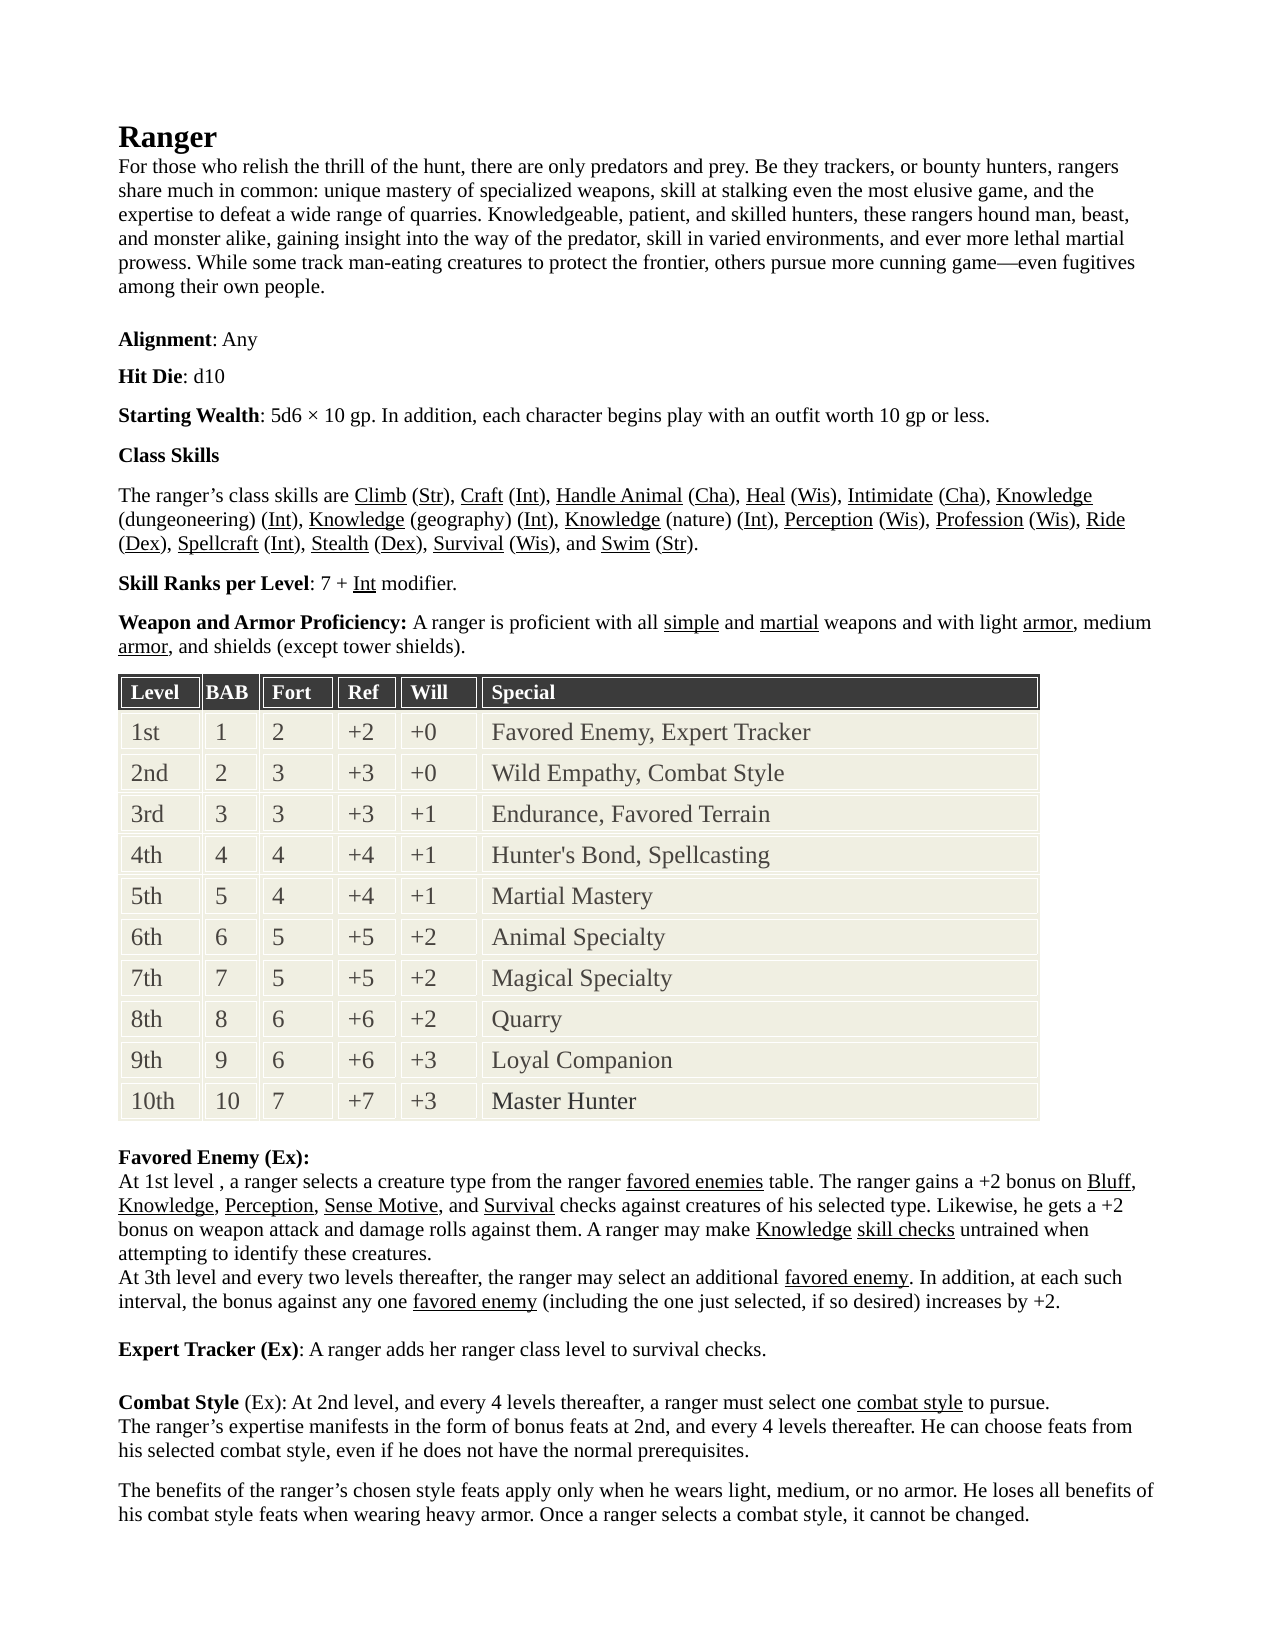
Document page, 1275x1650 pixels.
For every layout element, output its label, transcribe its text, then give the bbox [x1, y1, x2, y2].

text Expert Tracker (Ex): A ranger adds her ranger class level to survival checks. [118, 1313, 1157, 1361]
table_cell +1 [398, 834, 479, 874]
table_cell 5 [260, 916, 335, 957]
table_cell +2 [398, 916, 479, 957]
table_cell +4 [335, 875, 398, 916]
text Alignment: Any [118, 327, 1157, 351]
table_cell Animal Specialty [479, 916, 1040, 957]
table_cell 7 [203, 957, 259, 998]
table_cell +0 [398, 710, 479, 751]
table_cell 4 [260, 834, 335, 874]
table_cell Quarry [479, 998, 1040, 1039]
table_cell +2 [398, 957, 479, 998]
table_cell +2 [398, 998, 479, 1039]
text The ranger’s class skills are Climb (Str), Craft (Int), Handle Animal (Cha), Heal (Wis), Intimidate (Cha), Knowledge (dungeoneering) (Int), Knowledge (geography) (Int), Knowledge (nature) (Int), Perception (Wis), Profession (Wis), Ride (Dex), Spellcraft (Int), Stealth (Dex), Survival (Wis), and Swim (Str). [118, 483, 1157, 555]
text Starting Wealth: 5d6 × 10 gp. In addition, each character begins play with an outfit worth 10 gp or less. [118, 403, 1157, 427]
table_cell 3 [260, 751, 335, 792]
table_header Special [479, 674, 1040, 710]
text The benefits of the ranger’s chosen style feats apply only when he wears light, medium, or no armor. He loses all benefits of his combat style feats when wearing heavy armor. Once a ranger selects a combat style, it cannot be changed. [118, 1478, 1157, 1526]
table_cell 6 [260, 1039, 335, 1080]
table_cell 9 [203, 1039, 259, 1080]
table_header Level [118, 674, 202, 710]
text Class Skills [118, 443, 1157, 467]
table_cell 6 [203, 916, 259, 957]
table_cell 6 [260, 998, 335, 1039]
table_cell 3rd [118, 793, 202, 833]
table_cell 2 [203, 751, 259, 792]
text Weapon and Armor Proficiency: A ranger is proficient with all simple and martial weapons and with light armor, medium armor, and shields (except tower shields). [118, 610, 1157, 658]
table_cell 8th [118, 998, 202, 1039]
text Hit Die: d10 [118, 364, 1157, 388]
table_cell 1 [203, 710, 259, 751]
text Combat Style (Ex): At 2nd level, and every 4 levels thereafter, a ranger must select one combat style to pursue. [118, 1390, 1157, 1414]
table_cell Loyal Companion [479, 1039, 1040, 1080]
table_cell 5th [118, 875, 202, 916]
table_cell 8 [203, 998, 259, 1039]
table_cell +6 [335, 1039, 398, 1080]
table_cell Magical Specialty [479, 957, 1040, 998]
text At 3th level and every two levels thereafter, the ranger may select an additional favored enemy. In addition, at each such interval, the bonus against any one favored enemy (including the one just selected, if so desired) increases by +2. [118, 1265, 1157, 1313]
table_cell +2 [335, 710, 398, 751]
table_cell +6 [335, 998, 398, 1039]
table_cell 10 [203, 1080, 259, 1121]
table_cell 5 [260, 957, 335, 998]
table_cell +3 [335, 751, 398, 792]
text The ranger’s expertise manifests in the form of bonus feats at 2nd, and every 4 levels thereafter. He can choose feats from his selected combat style, even if he does not have the normal prerequisites. [118, 1414, 1157, 1462]
table_cell Master Hunter [479, 1080, 1040, 1121]
table_cell 2 [260, 710, 335, 751]
table_cell +7 [335, 1080, 398, 1121]
table_header Fort [260, 674, 335, 710]
table_header Ref [335, 674, 398, 710]
table_cell +4 [335, 834, 398, 874]
table_cell +1 [398, 875, 479, 916]
table_cell 5 [203, 875, 259, 916]
table_cell 10th [118, 1080, 202, 1121]
table_cell Hunter's Bond, Spellcasting [479, 834, 1040, 874]
table_cell +3 [398, 1039, 479, 1080]
table_cell +3 [398, 1080, 479, 1121]
text Favored Enemy (Ex): At 1st level , a ranger selects a creature type from the ranger favored enemies table. The ranger gains a +2 bonus on Bluff, Knowledge, Perception, Sense Motive, and Survival checks against creatures of his selected type. Likewise, he gets a +2 bonus on weapon attack and damage rolls against them. A ranger may make Knowledge skill checks untrained when attempting to identify these creatures. [118, 1145, 1157, 1265]
table_cell +0 [398, 751, 479, 792]
table_cell 7 [260, 1080, 335, 1121]
table_cell Favored Enemy, Expert Tracker [479, 710, 1040, 751]
table_cell 3 [260, 793, 335, 833]
table_cell 4 [260, 875, 335, 916]
text Ranger [118, 118, 1157, 154]
table_cell +3 [335, 793, 398, 833]
table_cell 2nd [118, 751, 202, 792]
table_cell +5 [335, 916, 398, 957]
table_cell 7th [118, 957, 202, 998]
text For those who relish the thrill of the hunt, there are only predators and prey. Be they trackers, or bounty hunters, rangers share much in common: unique mastery of specialized weapons, skill at stalking even the most elusive game, and the expertise to defeat a wide range of quarries. Knowledgeable, patient, and skilled hunters, these rangers hound man, beast, and monster alike, gaining insight into the way of the predator, skill in varied environments, and ever more lethal martial prowess. While some track man-eating creatures to protect the frontier, others pursue more cunning game—even fugitives among their own people. [118, 154, 1157, 298]
table_cell +5 [335, 957, 398, 998]
table_cell 6th [118, 916, 202, 957]
table_cell Endurance, Favored Terrain [479, 793, 1040, 833]
table_header Will [398, 674, 479, 710]
table_cell 9th [118, 1039, 202, 1080]
table_cell +1 [398, 793, 479, 833]
text Skill Ranks per Level: 7 + Int modifier. [118, 571, 1157, 595]
table_cell 4th [118, 834, 202, 874]
table_cell Wild Empathy, Combat Style [479, 751, 1040, 792]
table_cell Martial Mastery [479, 875, 1040, 916]
table_cell 1st [118, 710, 202, 751]
table_header BAB [203, 674, 259, 710]
